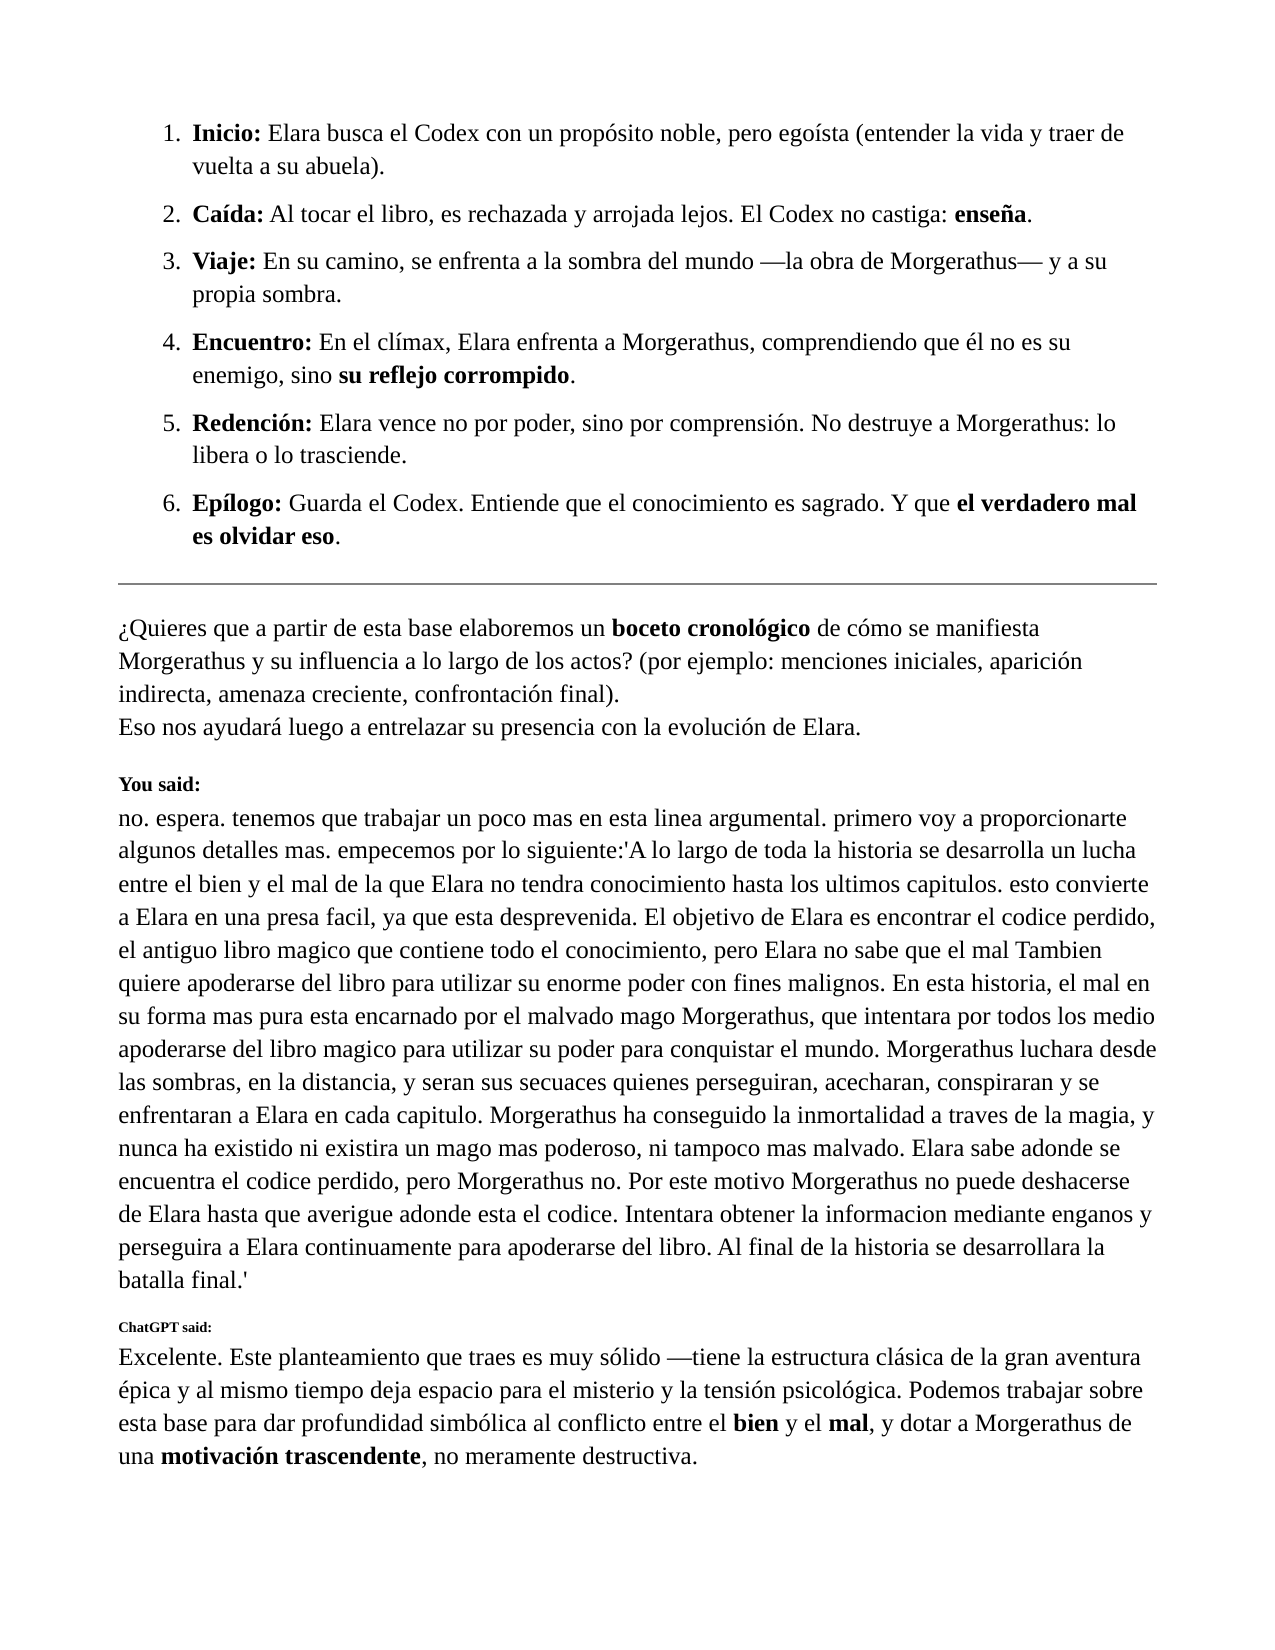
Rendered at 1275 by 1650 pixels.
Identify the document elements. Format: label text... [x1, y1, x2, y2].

list Viaje: En su camino, se enfrenta a la sombra del mundo —la obra de Morgerathus— y a su propia sombra. [162, 246, 1157, 308]
subtitle You said: [118, 772, 1157, 796]
list Caída: Al tocar el libro, es rechazada y arrojada lejos. El Codex no castiga: enseña. [162, 199, 1157, 227]
list Redención: Elara vence no por poder, sino por comprensión. No destruye a Morgerathus: lo libera o lo trasciende. [162, 408, 1157, 469]
text Excelente. Este planteamiento que traes es muy sólido —tiene la estructura clásica de la gran aventura épica y al mismo tiempo deja espacio para el misterio y la tensión psicológica. Podemos trabajar sobre esta base para dar profundidad simbólica al conflicto entre el bien y el mal, y dotar a Morgerathus de una motivación trascendente, no meramente destructiva. [118, 1342, 1157, 1469]
text no. espera. tenemos que trabajar un poco mas en esta linea argumental. primero voy a proporcionarte algunos detalles mas. empecemos por lo siguiente:'A lo largo de toda la historia se desarrolla un lucha entre el bien y el mal de la que Elara no tendra conocimiento hasta los ultimos capitulos. esto convierte a Elara en una presa facil, ya que esta desprevenida. El objetivo de Elara es encontrar el codice perdido, el antiguo libro magico que contiene todo el conocimiento, pero Elara no sabe que el mal Tambien quiere apoderarse del libro para utilizar su enorme poder con fines malignos. En esta historia, el mal en su forma mas pura esta encarnado por el malvado mago Morgerathus, que intentara por todos los medio apoderarse del libro magico para utilizar su poder para conquistar el mundo. Morgerathus luchara desde las sombras, en la distancia, y seran sus secuaces quienes perseguiran, acecharan, conspiraran y se enfrentaran a Elara en cada capitulo. Morgerathus ha conseguido la inmortalidad a traves de la magia, y nunca ha existido ni existira un mago mas poderoso, ni tampoco mas malvado. Elara sabe adonde se encuentra el codice perdido, pero Morgerathus no. Por este motivo Morgerathus no puede deshacerse de Elara hasta que averigue adonde esta el codice. Intentara obtener la informacion mediante enganos y perseguira a Elara continuamente para apoderarse del libro. Al final de la historia se desarrollara la batalla final.' [118, 803, 1157, 1294]
list Inicio: Elara busca el Codex con un propósito noble, pero egoísta (entender la vida y traer de vuelta a su abuela). [162, 118, 1157, 180]
subtitle ChatGPT said: [118, 1319, 1157, 1336]
text ¿Quieres que a partir de esta base elaboremos un boceto cronológico de cómo se manifiesta Morgerathus y su influencia a lo largo de los actos? (por ejemplo: menciones iniciales, aparición indirecta, amenaza creciente, confrontación final). Eso nos ayudará luego a entrelazar su presencia con la evolución de Elara. [118, 613, 1157, 741]
list Encuentro: En el clímax, Elara enfrenta a Morgerathus, comprendiendo que él no es su enemigo, sino su reflejo corrompido. [162, 327, 1157, 389]
list Epílogo: Guarda el Codex. Entiende que el conocimiento es sagrado. Y que el verdadero mal es olvidar eso. [162, 488, 1157, 550]
